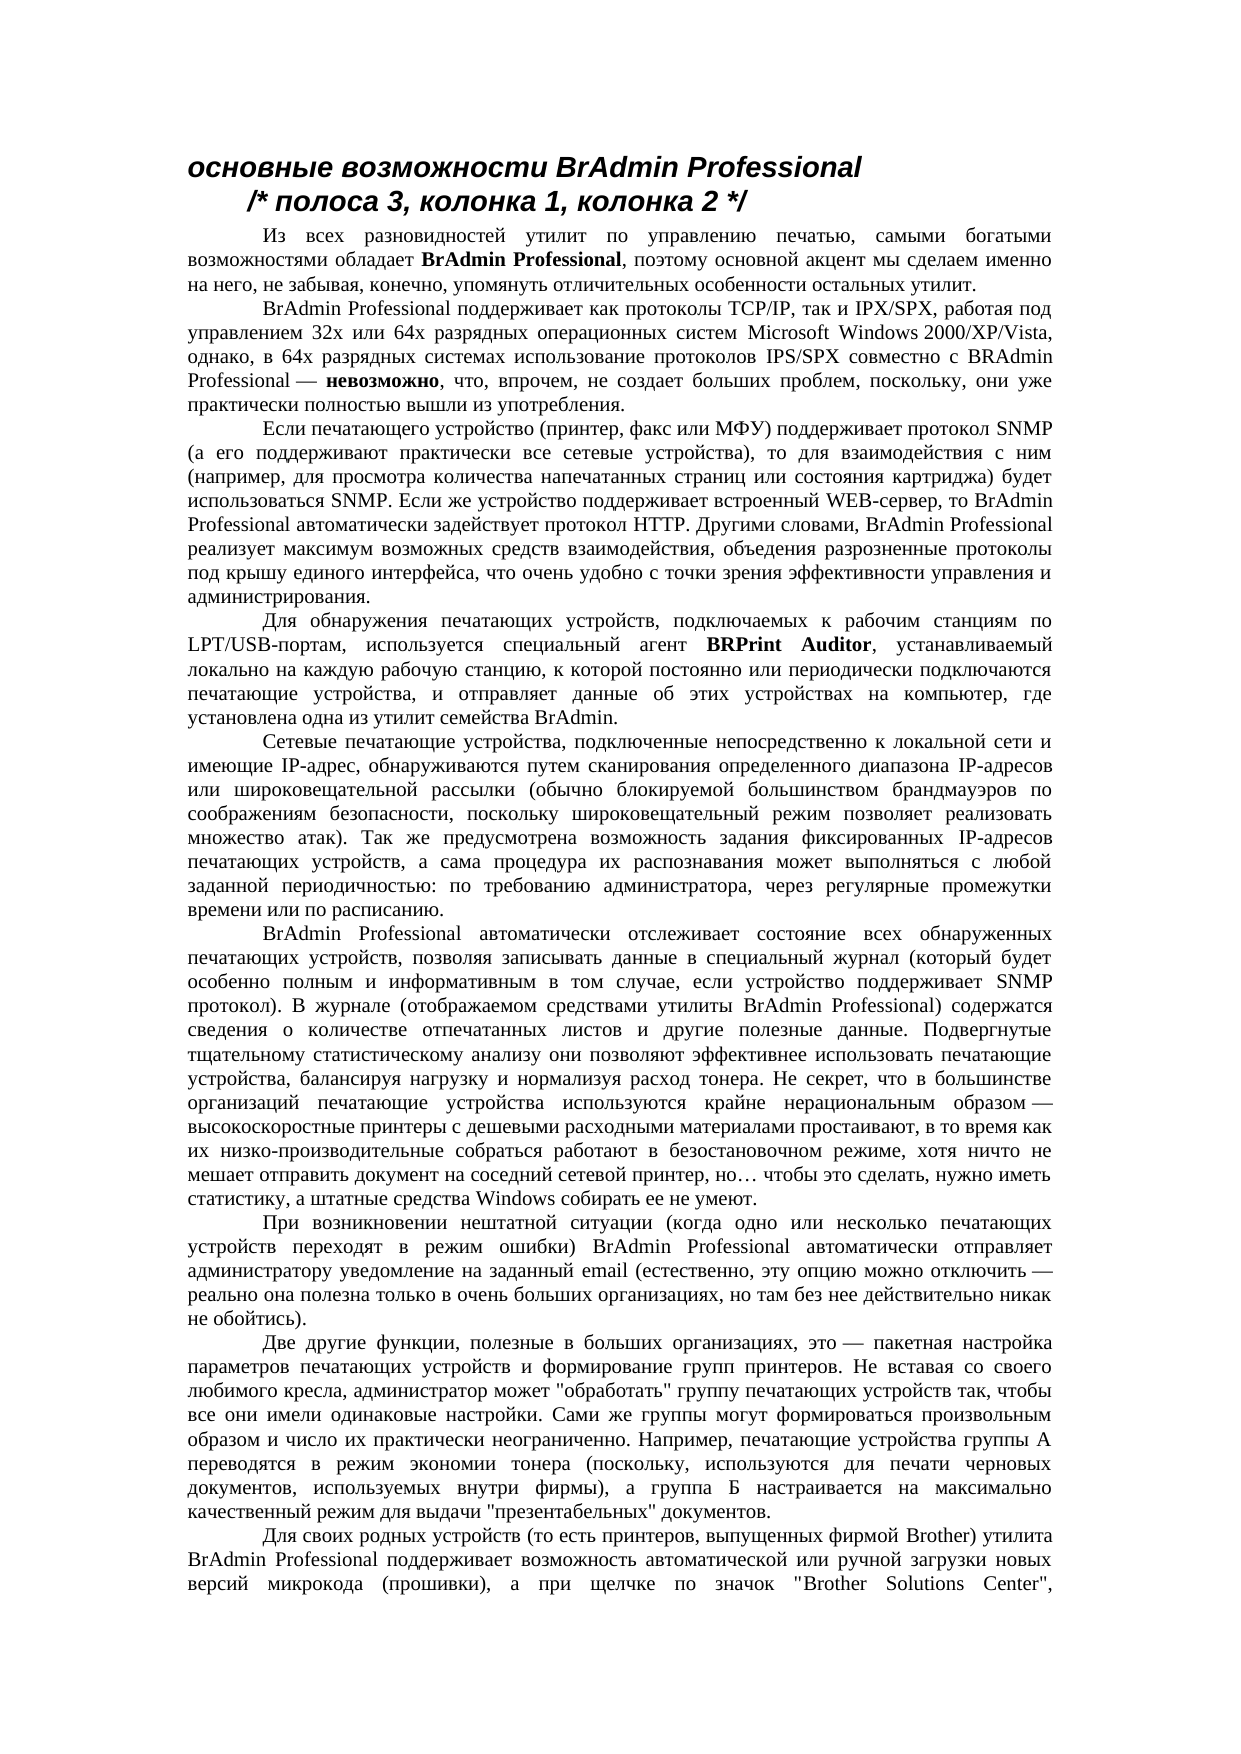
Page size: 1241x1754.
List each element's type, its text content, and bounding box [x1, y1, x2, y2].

text Две другие функции, полезные в больших организациях, это — пакетная настройка параметров печатающих устройств и формирование групп принтеров. Не вставая со своего любимого кресла, администратор может "обработать" группу печатающих устройств так, чтобы все они имели одинаковые настройки. Сами же группы могут формироваться произвольным образом и число их практически неограниченно. Например, печатающие устройства группы А переводятся в режим экономии тонера (поскольку, используются для печати черновых документов, используемых внутри фирмы), а группа Б настраивается на максимально качественный режим для выдачи "презентабельных" документов. [187, 1330, 1053, 1523]
text Сетевые печатающие устройства, подключенные непосредственно к локальной сети и имеющие IP-адрес, обнаруживаются путем сканирования определенного диапазона IP-адресов или широковещательной рассылки (обычно блокируемой большинством брандмауэров по соображениям безопасности, поскольку широковещательный режим позволяет реализовать множество атак). Так же предусмотрена возможность задания фиксированных IP-адресов печатающих устройств, а сама процедура их распознавания может выполняться с любой заданной периодичностью: по требованию администратора, через регулярные промежутки времени или по расписанию. [187, 729, 1053, 921]
text Для своих родных устройств (то есть принтеров, выпущенных фирмой Brother) утилита BrAdmin Professional поддерживает возможность автоматической или ручной загрузки новых версий микрокода (прошивки), а при щелчке по значок "Brother Solutions Center", [187, 1523, 1053, 1595]
text BrAdmin Professional поддерживает как протоколы TCP/IP, так и IPX/SPX, работая под управлением 32х или 64х разрядных операционных систем Microsoft Windows 2000/XP/Vista, однако, в 64х разрядных системах использование протоколов IPS/SPX совместно с BRAdmin Professional — невозможно, что, впрочем, не создает больших проблем, поскольку, они уже практически полностью вышли из употребления. [187, 296, 1053, 416]
text При возникновении нештатной ситуации (когда одно или несколько печатающих устройств переходят в режим ошибки) BrAdmin Professional автоматически отправляет администратору уведомление на заданный email (естественно, эту опцию можно отключить — реально она полезна только в очень больших организациях, но там без нее действительно никак не обойтись). [187, 1210, 1053, 1330]
text Если печатающего устройство (принтер, факс или МФУ) поддерживает протокол SNMP (а его поддерживают практически все сетевые устройства), то для взаимодействия с ним (например, для просмотра количества напечатанных страниц или состояния картриджа) будет использоваться SNMP. Если же устройство поддерживает встроенный WEB-сервер, то BrAdmin Professional автоматически задействует протокол HTTP. Другими словами, BrAdmin Professional реализует максимум возможных средств взаимодействия, объедения разрозненные протоколы под крышу единого интерфейса, что очень удобно с точки зрения эффективности управления и администрирования. [187, 416, 1053, 608]
text BrAdmin Professional автоматически отслеживает состояние всех обнаруженных печатающих устройств, позволяя записывать данные в специальный журнал (который будет особенно полным и информативным в том случае, если устройство поддерживает SNMP протокол). В журнале (отображаемом средствами утилиты BrAdmin Professional) содержатся сведения о количестве отпечатанных листов и другие полезные данные. Подвергнутые тщательному статистическому анализу они позволяют эффективнее использовать печатающие устройства, балансируя нагрузку и нормализуя расход тонера. Не секрет, что в большинстве организаций печатающие устройства используются крайне нерациональным образом — высокоскоростные принтеры с дешевыми расходными материалами простаивают, в то время как их низко-производительные собраться работают в безостановочном режиме, хотя ничто не мешает отправить документ на соседний сетевой принтер, но… чтобы это сделать, нужно иметь статистику, а штатные средства Windows собирать ее не умеют. [187, 921, 1053, 1210]
text Из всех разновидностей утилит по управлению печатью, самыми богатыми возможностями обладает BrAdmin Professional, поэтому основной акцент мы сделаем именно на него, не забывая, конечно, упомянуть отличительных особенности остальных утилит. [187, 223, 1053, 296]
text Для обнаружения печатающих устройств, подключаемых к рабочим станциям по LPT/USB-портам, используется специальный агент BRPrint Auditor, устанавливаемый локально на каждую рабочую станцию, к которой постоянно или периодически подключаются печатающие устройства, и отправляет данные об этих устройствах на компьютер, где установлена одна из утилит семейства BrAdmin. [187, 608, 1053, 729]
subtitle основные возможности BrAdmin Professional /* полоса 3, колонка 1, колонка 2 */ [187, 150, 1053, 217]
